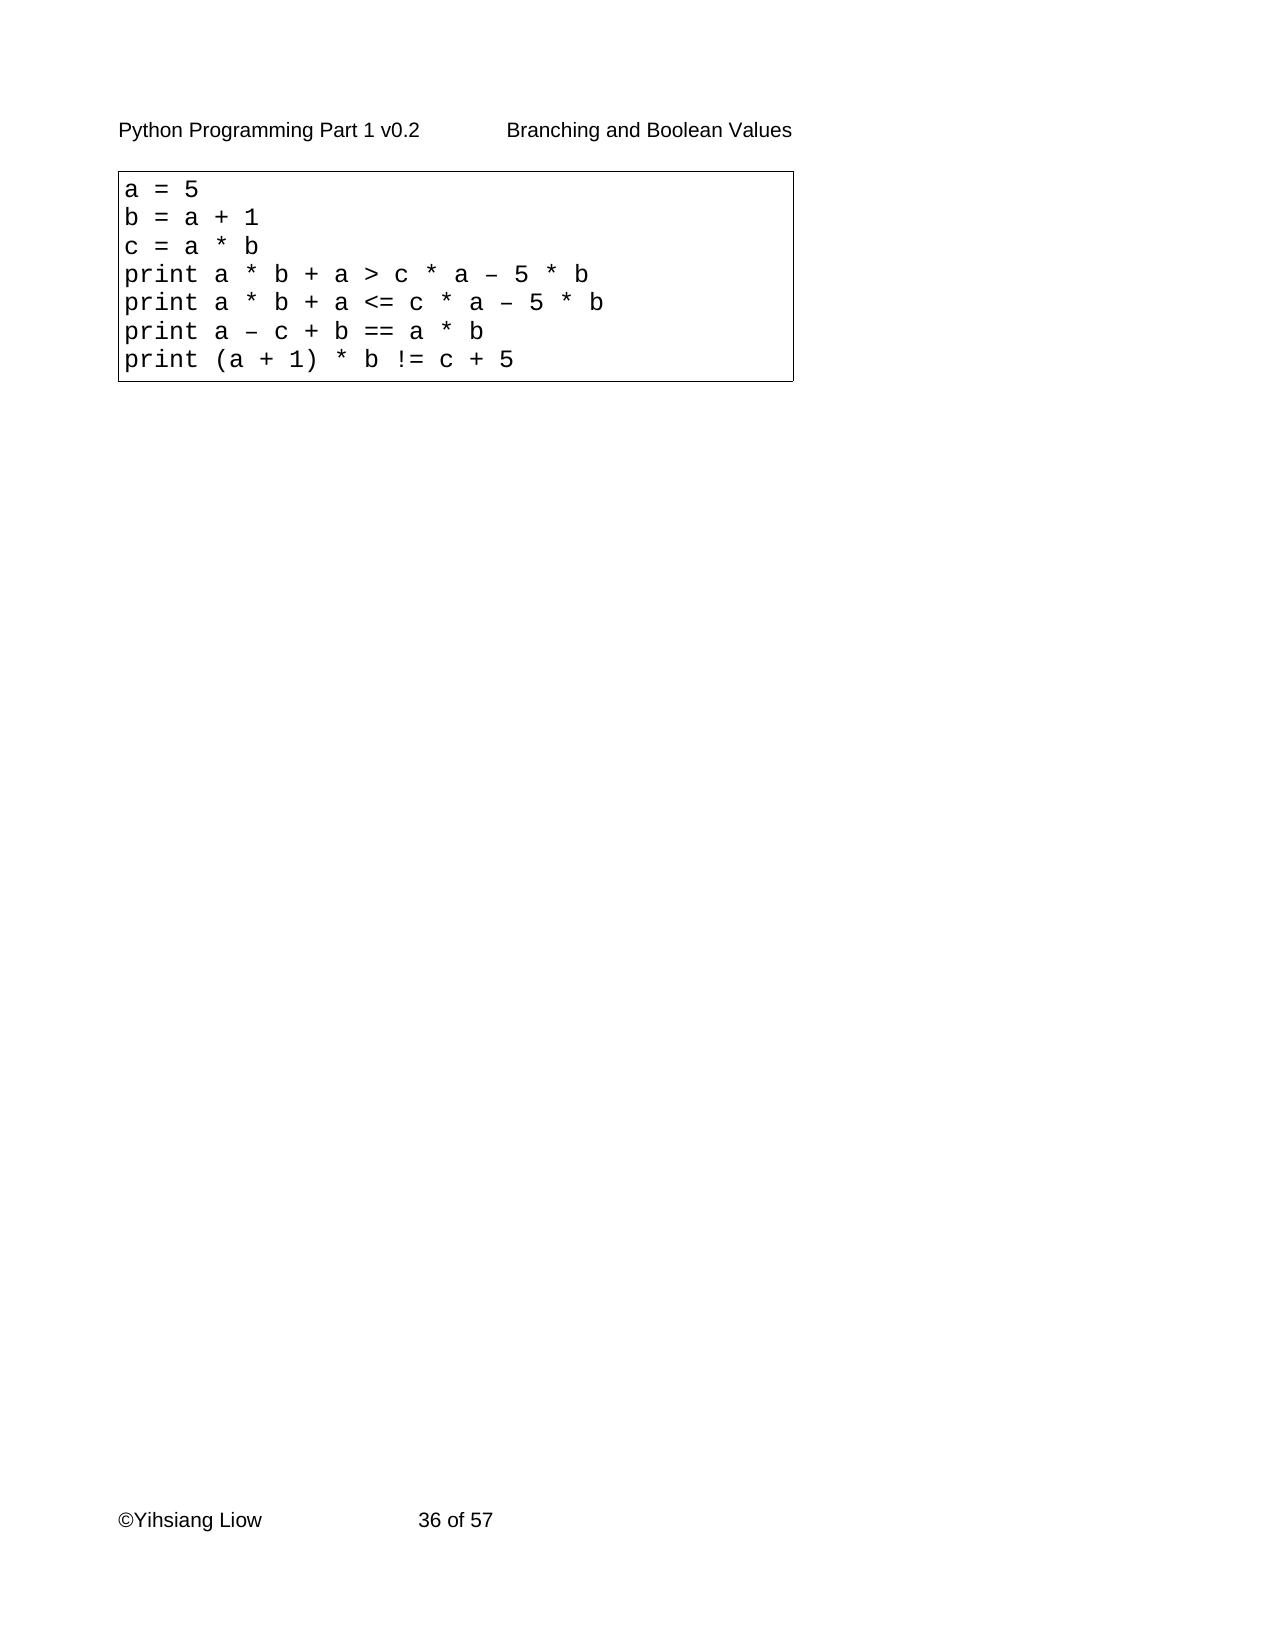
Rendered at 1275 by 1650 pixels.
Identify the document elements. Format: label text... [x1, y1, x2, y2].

table_header a = 5 b = a + 1 c = a * b print a * b + a > c * a – 5 * b print a * b + a <= c * a – 5 * b print a – c + b == a * b print (a + 1) * b != c + 5 [119, 172, 793, 381]
